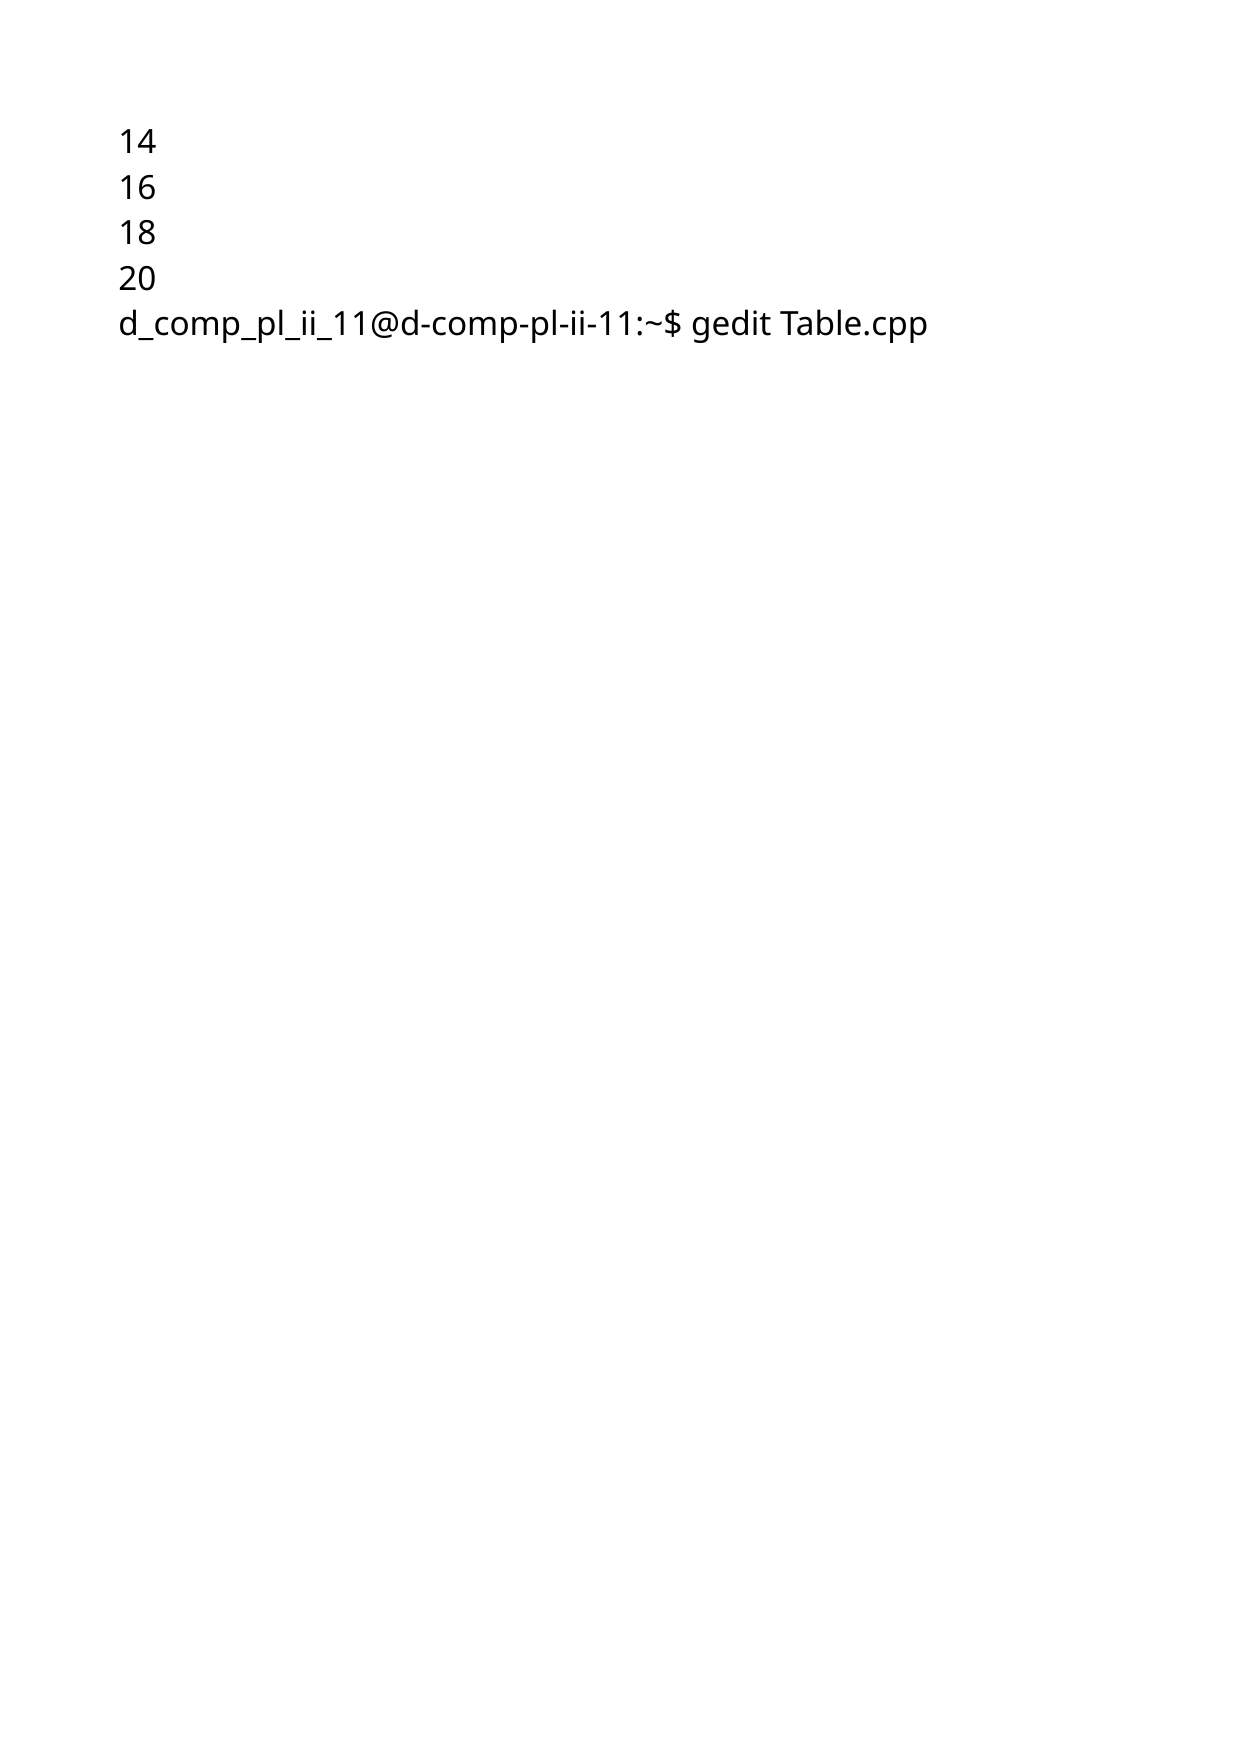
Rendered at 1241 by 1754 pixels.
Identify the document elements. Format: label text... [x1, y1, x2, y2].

text d_comp_pl_ii_11@d-comp-pl-ii-11:~$ gedit Table.cpp [118, 300, 1122, 345]
text 16 [118, 163, 1122, 209]
text 14 [118, 118, 1122, 163]
text 18 [118, 209, 1122, 254]
text 20 [118, 254, 1122, 300]
